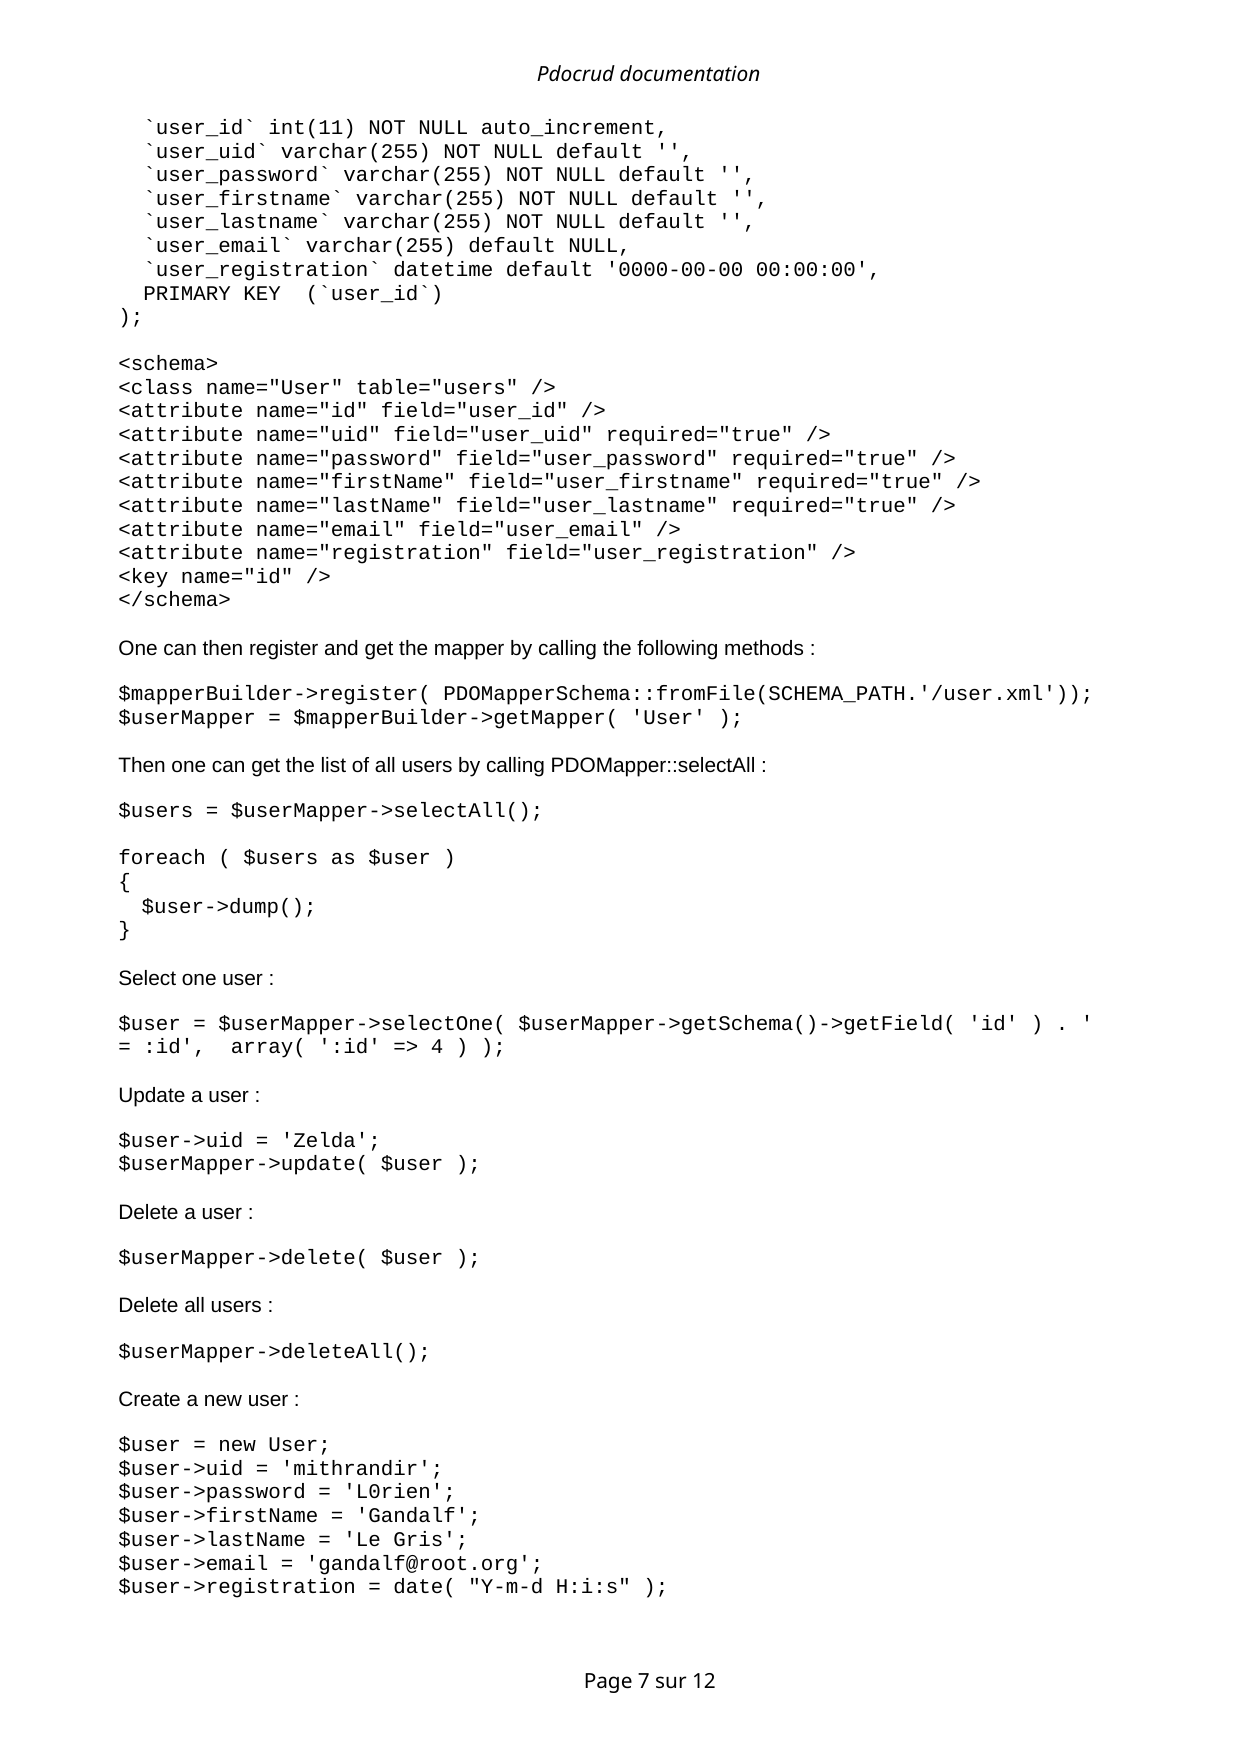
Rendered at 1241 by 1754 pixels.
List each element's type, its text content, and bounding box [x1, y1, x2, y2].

text `user_id` int(11) NOT NULL auto_increment, `user_uid` varchar(255) NOT NULL default '', `user_password` varchar(255) NOT NULL default '', `user_firstname` varchar(255) NOT NULL default '', `user_lastname` varchar(255) NOT NULL default '', `user_email` varchar(255) default NULL, `user_registration` datetime default '0000-00-00 00:00:00', PRIMARY KEY (`user_id`) ); <schema> <class name="User" table="users" /> <attribute name="id" field="user_id" /> <attribute name="uid" field="user_uid" required="true" /> <attribute name="password" field="user_password" required="true" /> <attribute name="firstName" field="user_firstname" required="true" /> <attribute name="lastName" field="user_lastname" required="true" /> <attribute name="email" field="user_email" /> <attribute name="registration" field="user_registration" /> <key name="id" /> </schema> One can then register and get the mapper by calling the following methods : $mapperBuilder->register( PDOMapperSchema::fromFile(SCHEMA_PATH.'/user.xml')); $userMapper = $mapperBuilder->getMapper( 'User' ); Then one can get the list of all users by calling PDOMapper::selectAll : $users = $userMapper->selectAll(); foreach ( $users as $user ) { $user->dump(); } Select one user : $user = $userMapper->selectOne( $userMapper->getSchema()->getField( 'id' ) . ' = :id', array( ':id' => 4 ) ); Update a user : $user->uid = 'Zelda'; $userMapper->update( $user ); Delete a user : $userMapper->delete( $user ); Delete all users : $userMapper->deleteAll(); Create a new user : $user = new User; $user->uid = 'mithrandir'; $user->password = 'L0rien'; $user->firstName = 'Gandalf'; $user->lastName = 'Le Gris'; $user->email = 'gandalf@root.org'; $user->registration = date( "Y-m-d H:i:s" ); [118, 117, 1181, 1623]
